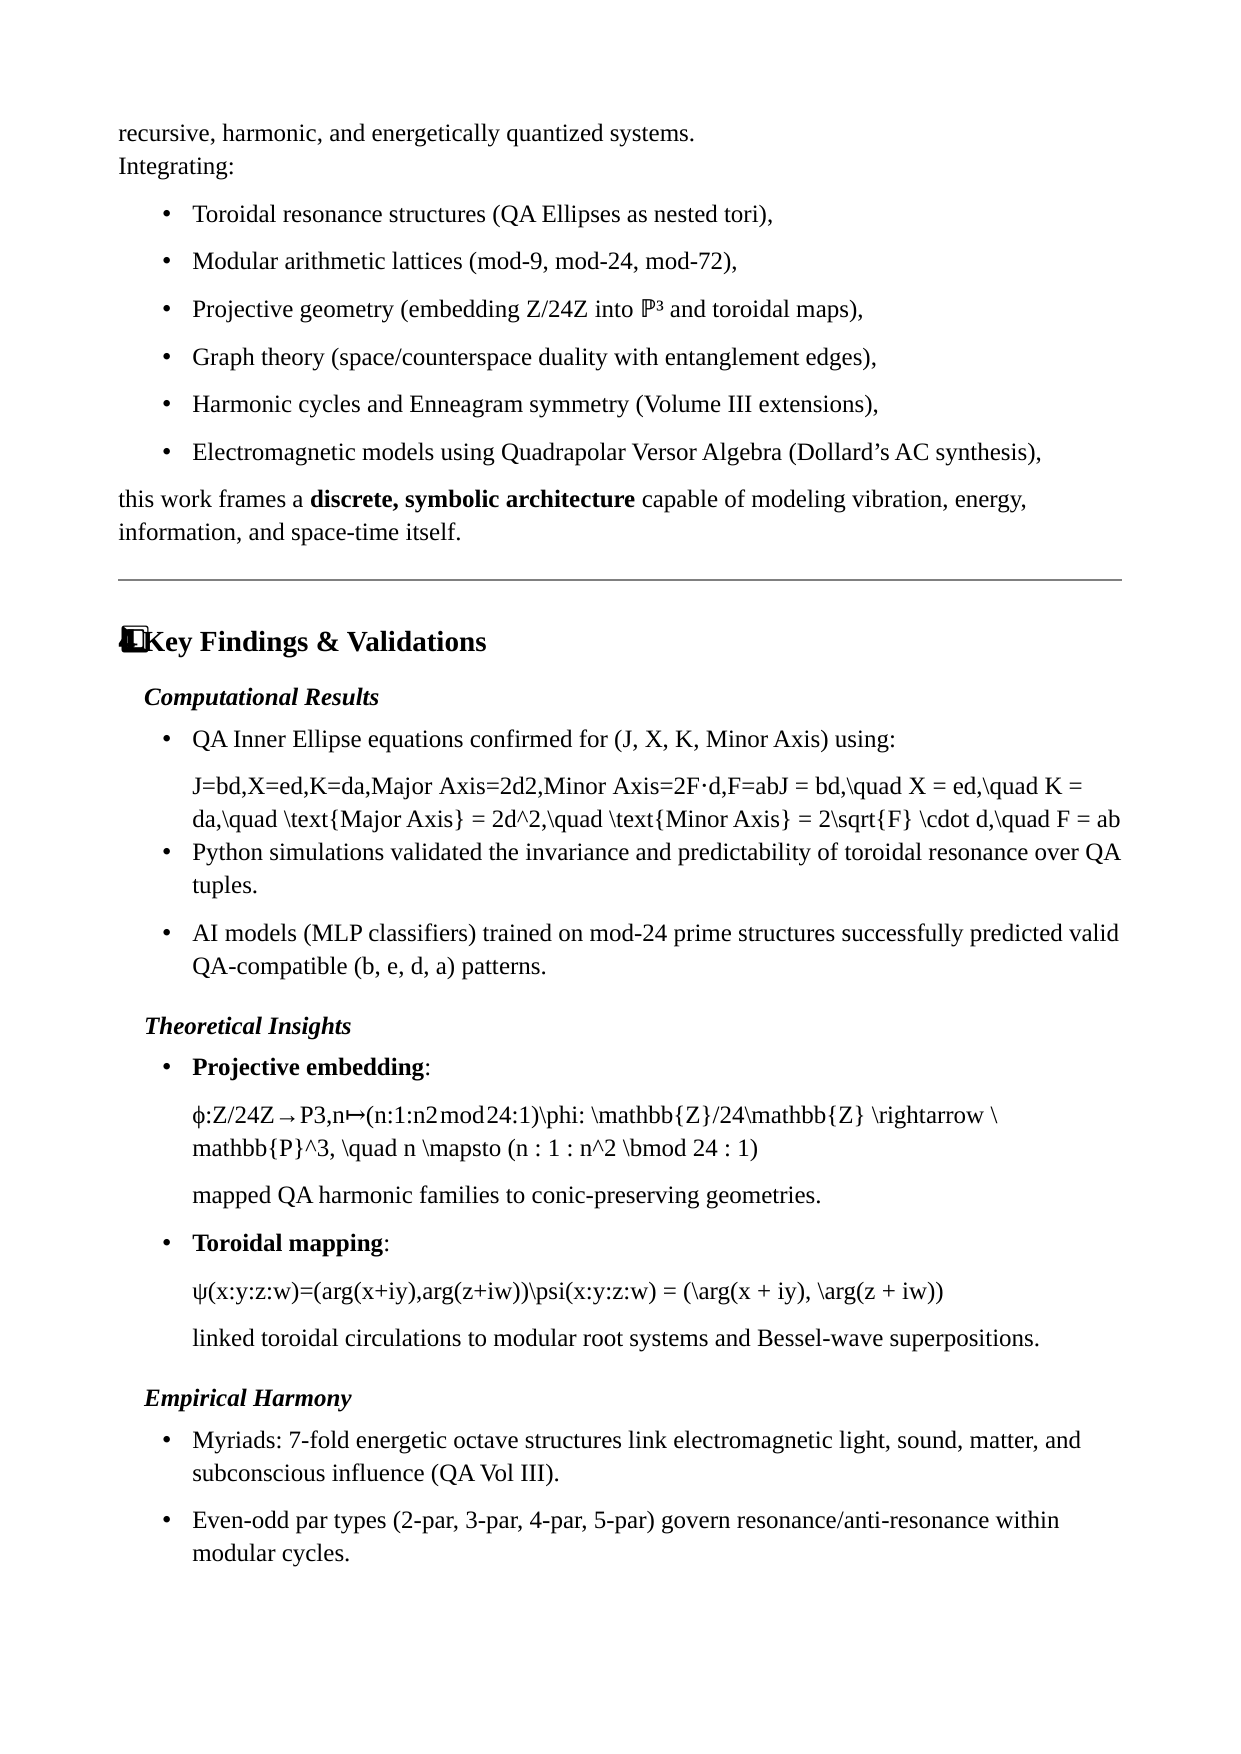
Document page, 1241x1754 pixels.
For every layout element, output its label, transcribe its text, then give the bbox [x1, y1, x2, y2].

list ψ(x:y:z:w)=(arg⁡(x+iy),arg⁡(z+iw))\psi(x:y:z:w) = (\arg(x + iy), \arg(z + iw)) [162, 1276, 1122, 1304]
list Projective embedding: [162, 1052, 1122, 1081]
list Toroidal mapping: [162, 1228, 1122, 1257]
list Toroidal resonance structures (QA Ellipses as nested tori), [162, 199, 1122, 227]
list QA Inner Ellipse equations confirmed for (J, X, K, Minor Axis) using: [162, 724, 1122, 752]
list Modular arithmetic lattices (mod-9, mod-24, mod-72), [162, 246, 1122, 275]
subtitle 📌 Empirical Harmony [118, 1383, 1122, 1412]
subtitle 📌 Computational Results [118, 682, 1122, 711]
list ϕ:Z/24Z→P3,n↦(n:1:n2 mod 24:1)\phi: \mathbb{Z}/24\mathbb{Z} \rightarrow \mathbb{P}^3, \quad n \mapsto (n : 1 : n^2 \bmod 24 : 1) [162, 1100, 1122, 1162]
subtitle 📌 Theoretical Insights [118, 1011, 1122, 1040]
list mapped QA harmonic families to conic-preserving geometries. [162, 1181, 1122, 1209]
list Harmonic cycles and Enneagram symmetry (Volume III extensions), [162, 389, 1122, 418]
list Even-odd par types (2-par, 3-par, 4-par, 5-par) govern resonance/anti-resonance within modular cycles. [162, 1505, 1122, 1567]
list Projective geometry (embedding Z/24Z into ℙ³ and toroidal maps), [162, 294, 1122, 323]
list AI models (MLP classifiers) trained on mod-24 prime structures successfully predicted valid QA-compatible (b, e, d, a) patterns. [162, 918, 1122, 980]
list linked toroidal circulations to modular root systems and Bessel-wave superpositions. [162, 1323, 1122, 1352]
text recursive, harmonic, and energetically quantized systems. Integrating: [118, 118, 1122, 180]
text this work frames a discrete, symbolic architecture capable of modeling vibration, energy, information, and space-time itself. [118, 484, 1122, 546]
list Python simulations validated the invariance and predictability of toroidal resonance over QA tuples. [162, 837, 1122, 899]
list Myriads: 7-fold energetic octave structures link electromagnetic light, sound, matter, and subconscious influence (QA Vol III). [162, 1425, 1122, 1486]
list Electromagnetic models using Quadrapolar Versor Algebra (Dollard’s AC synthesis), [162, 437, 1122, 466]
list J=bd,X=ed,K=da,Major Axis=2d2,Minor Axis=2F⋅d,F=abJ = bd,\quad X = ed,\quad K = da,\quad \text{Major Axis} = 2d^2,\quad \text{Minor Axis} = 2\sqrt{F} \cdot d,\quad F = ab [162, 771, 1122, 833]
list Graph theory (space/counterspace duality with entanglement edges), [162, 342, 1122, 370]
subtitle 4️⃣ Key Findings & Validations [118, 624, 1122, 657]
